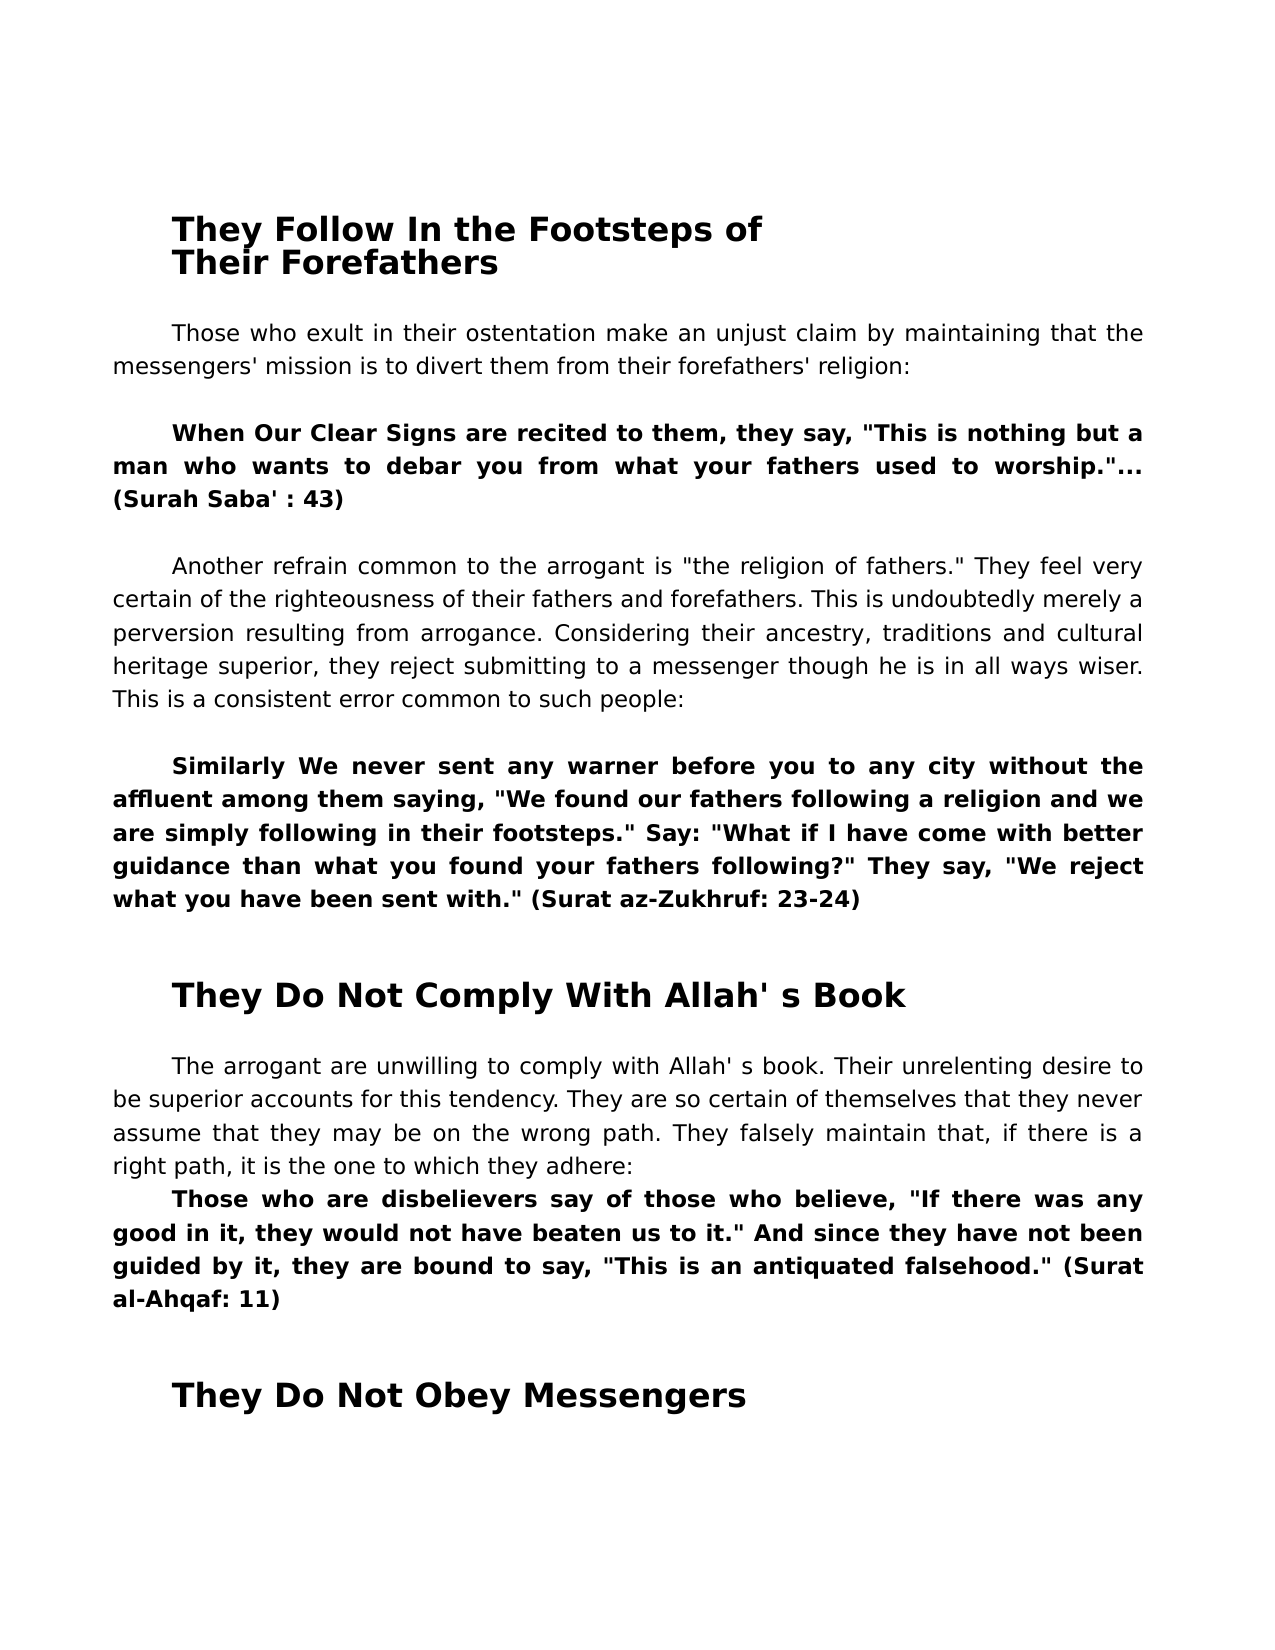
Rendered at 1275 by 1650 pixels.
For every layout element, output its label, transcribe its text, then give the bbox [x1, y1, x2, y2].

text Similarly We never sent any warner before you to any city without the affluent among them saying, "We found our fathers following a religion and we are simply following in their footsteps." Say: "What if I have come with better guidance than what you found your fathers following?" They say, "We reject what you have been sent with." (Surat az-Zukhruf: 23-24) [112, 748, 1145, 914]
text Those who are disbelievers say of those who believe, "If there was any good in it, they would not have beaten us to it." And since they have not been guided by it, they are bound to say, "This is an antiquated falsehood." (Surat al-Ahqaf: 11) [112, 1181, 1145, 1314]
text Those who exult in their ostentation make an unjust claim by maintaining that the messengers' mission is to divert them from their forefathers' religion: [112, 314, 1145, 381]
text Their Forefathers [112, 248, 1145, 281]
text When Our Clear Signs are recited to them, they say, "This is nothing but a man who wants to debar you from what your fathers used to worship."... (Surah Saba' : 43) [112, 414, 1145, 514]
text They Do Not Comply With Allah' s Book [112, 981, 1145, 1014]
text They Follow In the Footsteps of [112, 214, 1145, 248]
text The arrogant are unwilling to comply with Allah' s book. Their unrelenting desire to be superior accounts for this tendency. They are so certain of themselves that they never assume that they may be on the wrong path. They falsely maintain that, if there is a right path, it is the one to which they adhere: [112, 1048, 1145, 1181]
text They Do Not Obey Messengers [112, 1381, 1145, 1414]
text Another refrain common to the arrogant is "the religion of fathers." They feel very certain of the righteousness of their fathers and forefathers. This is undoubtedly merely a perversion resulting from arrogance. Considering their ancestry, traditions and cultural heritage superior, they reject submitting to a messenger though he is in all ways wiser. This is a consistent error common to such people: [112, 548, 1145, 714]
